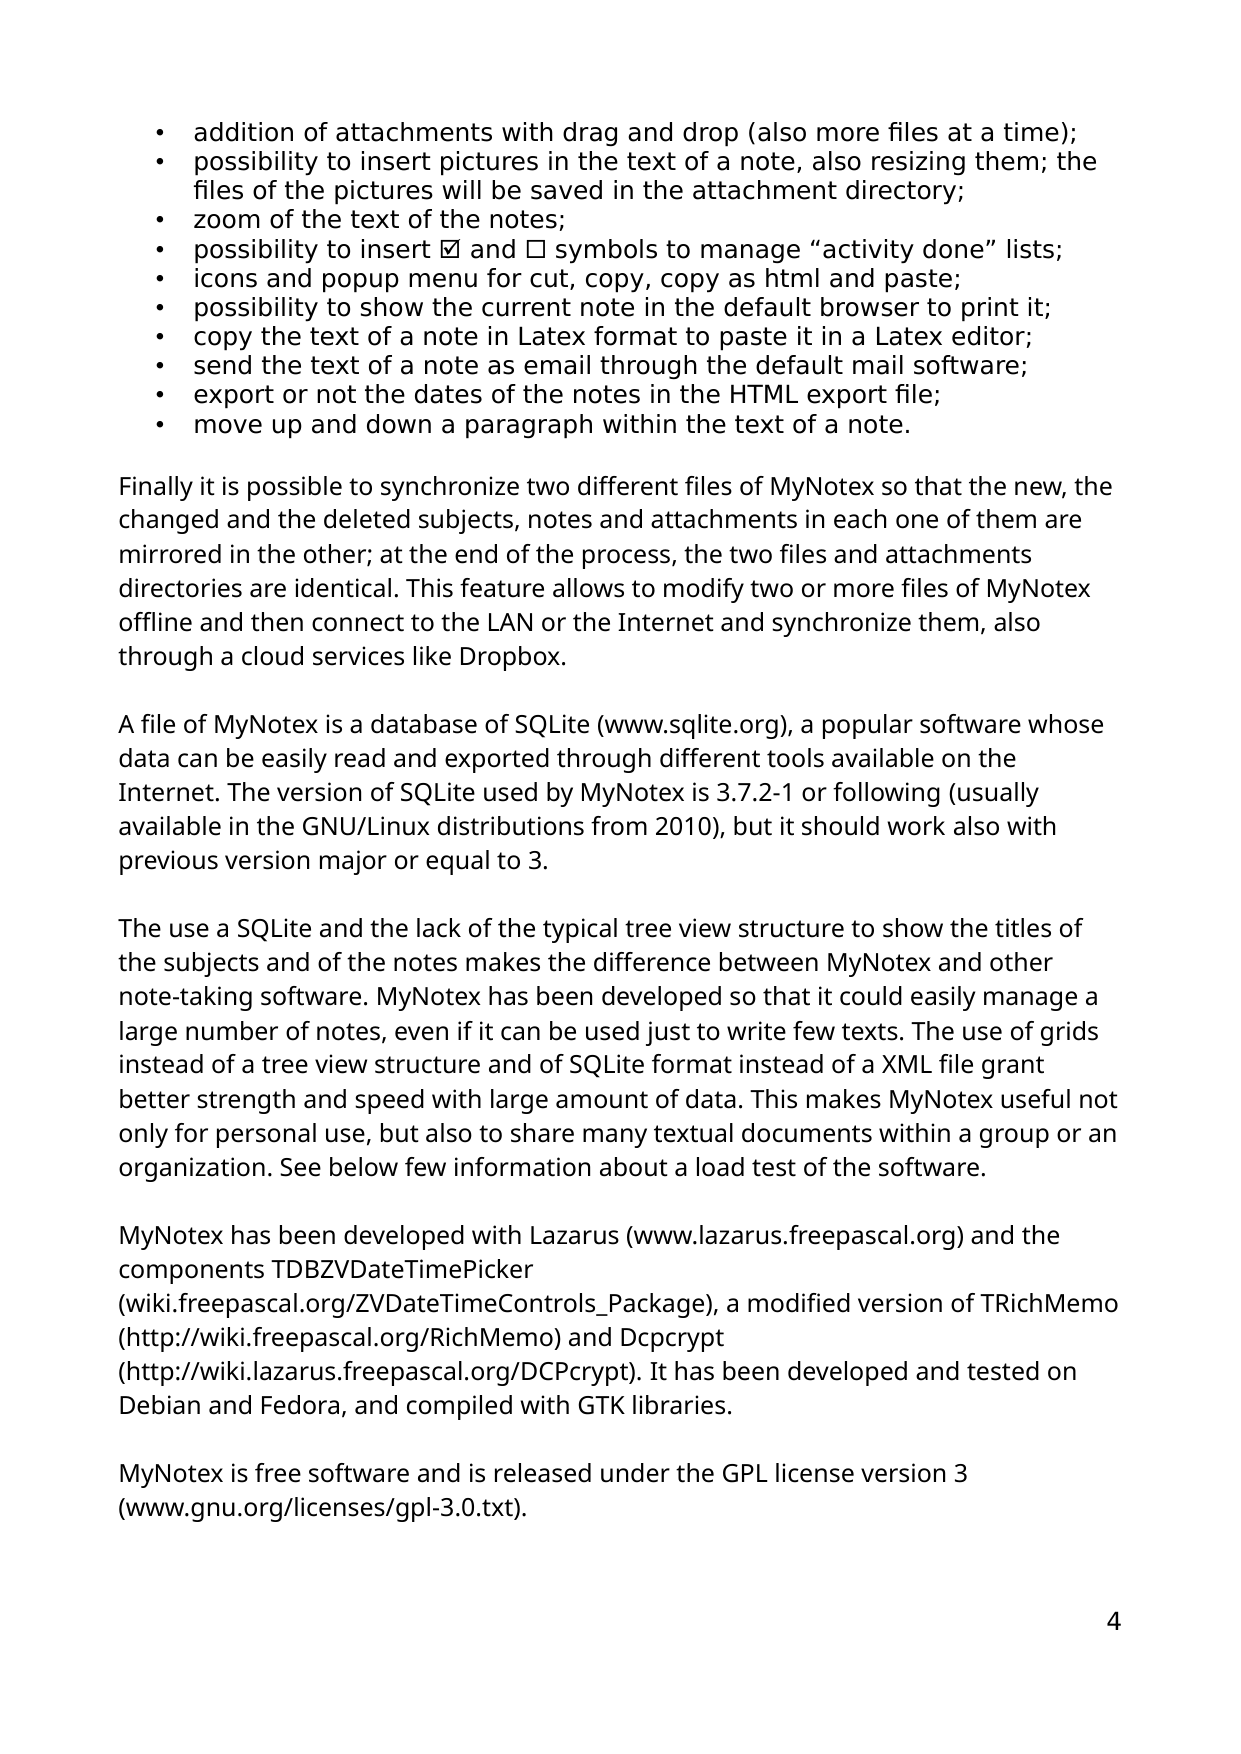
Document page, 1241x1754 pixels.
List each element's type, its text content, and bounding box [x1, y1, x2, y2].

list addition of attachments with drag and drop (also more files at a time); [156, 118, 1122, 147]
text Finally it is possible to synchronize two different files of MyNotex so that the new, the changed and the deleted subjects, notes and attachments in each one of them are mirrored in the other; at the end of the process, the two files and attachments directories are identical. This feature allows to modify two or more files of MyNotex offline and then connect to the LAN or the Internet and synchronize them, also through a cloud services like Dropbox. [118, 468, 1122, 672]
list zoom of the text of the notes; [156, 206, 1122, 235]
text The use a SQLite and the lack of the typical tree view structure to show the titles of the subjects and of the notes makes the difference between MyNotex and other note-taking software. MyNotex has been developed so that it could easily manage a large number of notes, even if it can be used just to write few texts. The use of grids instead of a tree view structure and of SQLite format instead of a XML file grant better strength and speed with large amount of data. This makes MyNotex useful not only for personal use, but also to share many textual documents within a group or an organization. See below few information about a load test of the software. MyNotex has been developed with Lazarus (www.lazarus.freepascal.org) and the components TDBZVDateTimePicker (wiki.freepascal.org/ZVDateTimeControls_Package), a modified version of TRichMemo (http://wiki.freepascal.org/RichMemo) and Dcpcrypt (http://wiki.lazarus.freepascal.org/DCPcrypt). It has been developed and tested on Debian and Fedora, and compiled with GTK libraries. [118, 877, 1122, 1456]
list copy the text of a note in Latex format to paste it in a Latex editor; [156, 322, 1122, 351]
list possibility to show the current note in the default browser to print it; [156, 293, 1122, 322]
list send the text of a note as email through the default mail software; [156, 351, 1122, 381]
list possibility to insert pictures in the text of a note, also resizing them; the files of the pictures will be saved in the attachment directory; [156, 147, 1122, 206]
list possibility to insert  and  symbols to manage “activity done” lists; [156, 235, 1122, 264]
list move up and down a paragraph within the text of a note. [156, 410, 1122, 439]
list export or not the dates of the notes in the HTML export file; [156, 381, 1122, 410]
text MyNotex is free software and is released under the GPL license version 3 (www.gnu.org/licenses/gpl-3.0.txt). [118, 1456, 1122, 1524]
list icons and popup menu for cut, copy, copy as html and paste; [156, 264, 1122, 293]
text A file of MyNotex is a database of SQLite (www.sqlite.org), a popular software whose data can be easily read and exported through different tools available on the Internet. The version of SQLite used by MyNotex is 3.7.2-1 or following (usually available in the GNU/Linux distributions from 2010), but it should work also with previous version major or equal to 3. [118, 672, 1122, 877]
